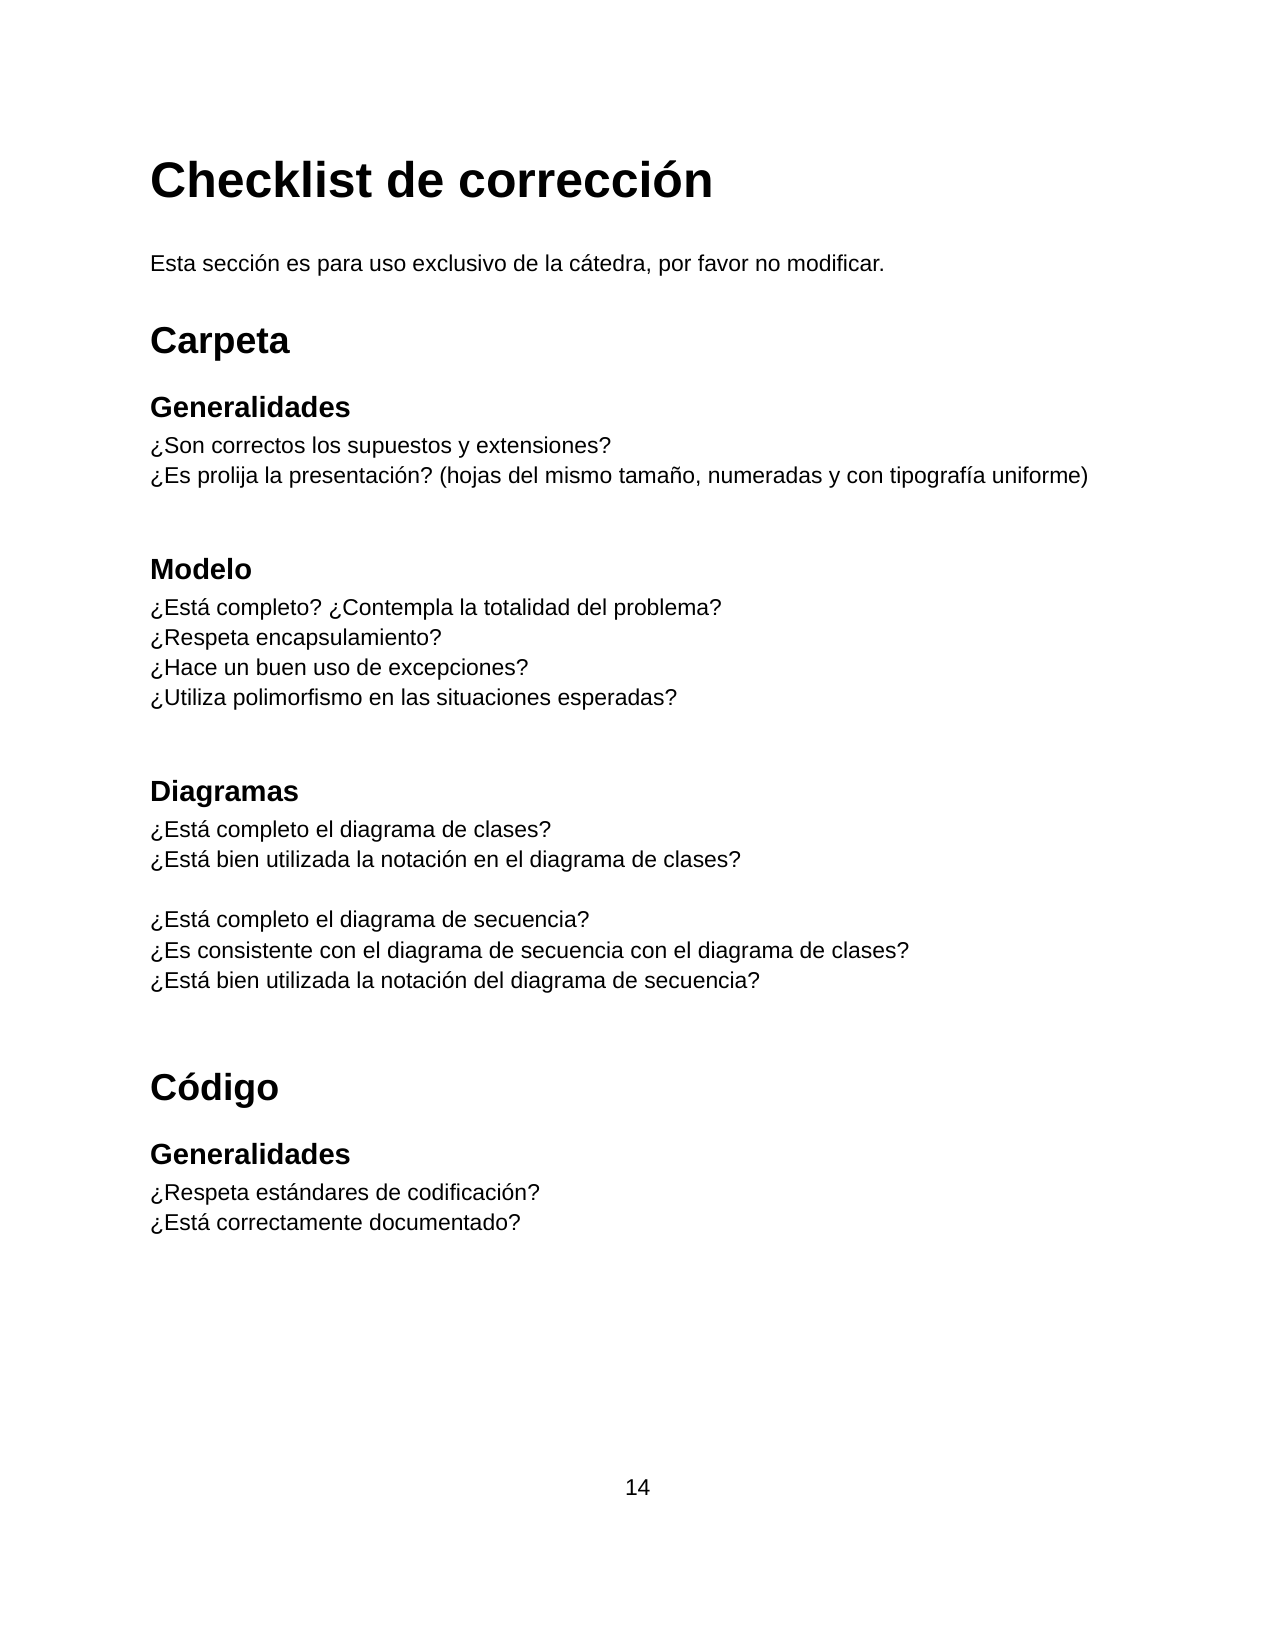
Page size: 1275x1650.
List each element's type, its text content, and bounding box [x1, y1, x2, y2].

text ¿Está correctamente documentado? [150, 1209, 1125, 1236]
text ¿Está completo? ¿Contempla la totalidad del problema? [150, 594, 1125, 620]
text ¿Son correctos los supuestos y extensiones? [150, 432, 1125, 458]
subtitle Carpeta [150, 318, 1125, 361]
text ¿Está completo el diagrama de secuencia? [150, 906, 1125, 933]
subtitle Generalidades [150, 390, 1125, 424]
text ¿Hace un buen uso de excepciones? [150, 654, 1125, 681]
text ¿Utiliza polimorfismo en las situaciones esperadas? [150, 684, 1125, 711]
text ¿Está completo el diagrama de clases? [150, 816, 1125, 842]
text ¿Está bien utilizada la notación del diagrama de secuencia? [150, 967, 1125, 993]
subtitle Código [150, 1065, 1125, 1108]
text Esta sección es para uso exclusivo de la cátedra, por favor no modificar. [150, 250, 1125, 277]
text ¿Respeta encapsulamiento? [150, 624, 1125, 650]
subtitle Generalidades [150, 1137, 1125, 1171]
subtitle Diagramas [150, 774, 1125, 807]
text ¿Es prolija la presentación? (hojas del mismo tamaño, numeradas y con tipografía uniforme) [150, 462, 1125, 489]
text ¿Es consistente con el diagrama de secuencia con el diagrama de clases? [150, 937, 1125, 963]
subtitle Checklist de corrección [150, 150, 1125, 207]
text ¿Está bien utilizada la notación en el diagrama de clases? [150, 846, 1125, 872]
text ¿Respeta estándares de codificación? [150, 1179, 1125, 1205]
subtitle Modelo [150, 552, 1125, 585]
